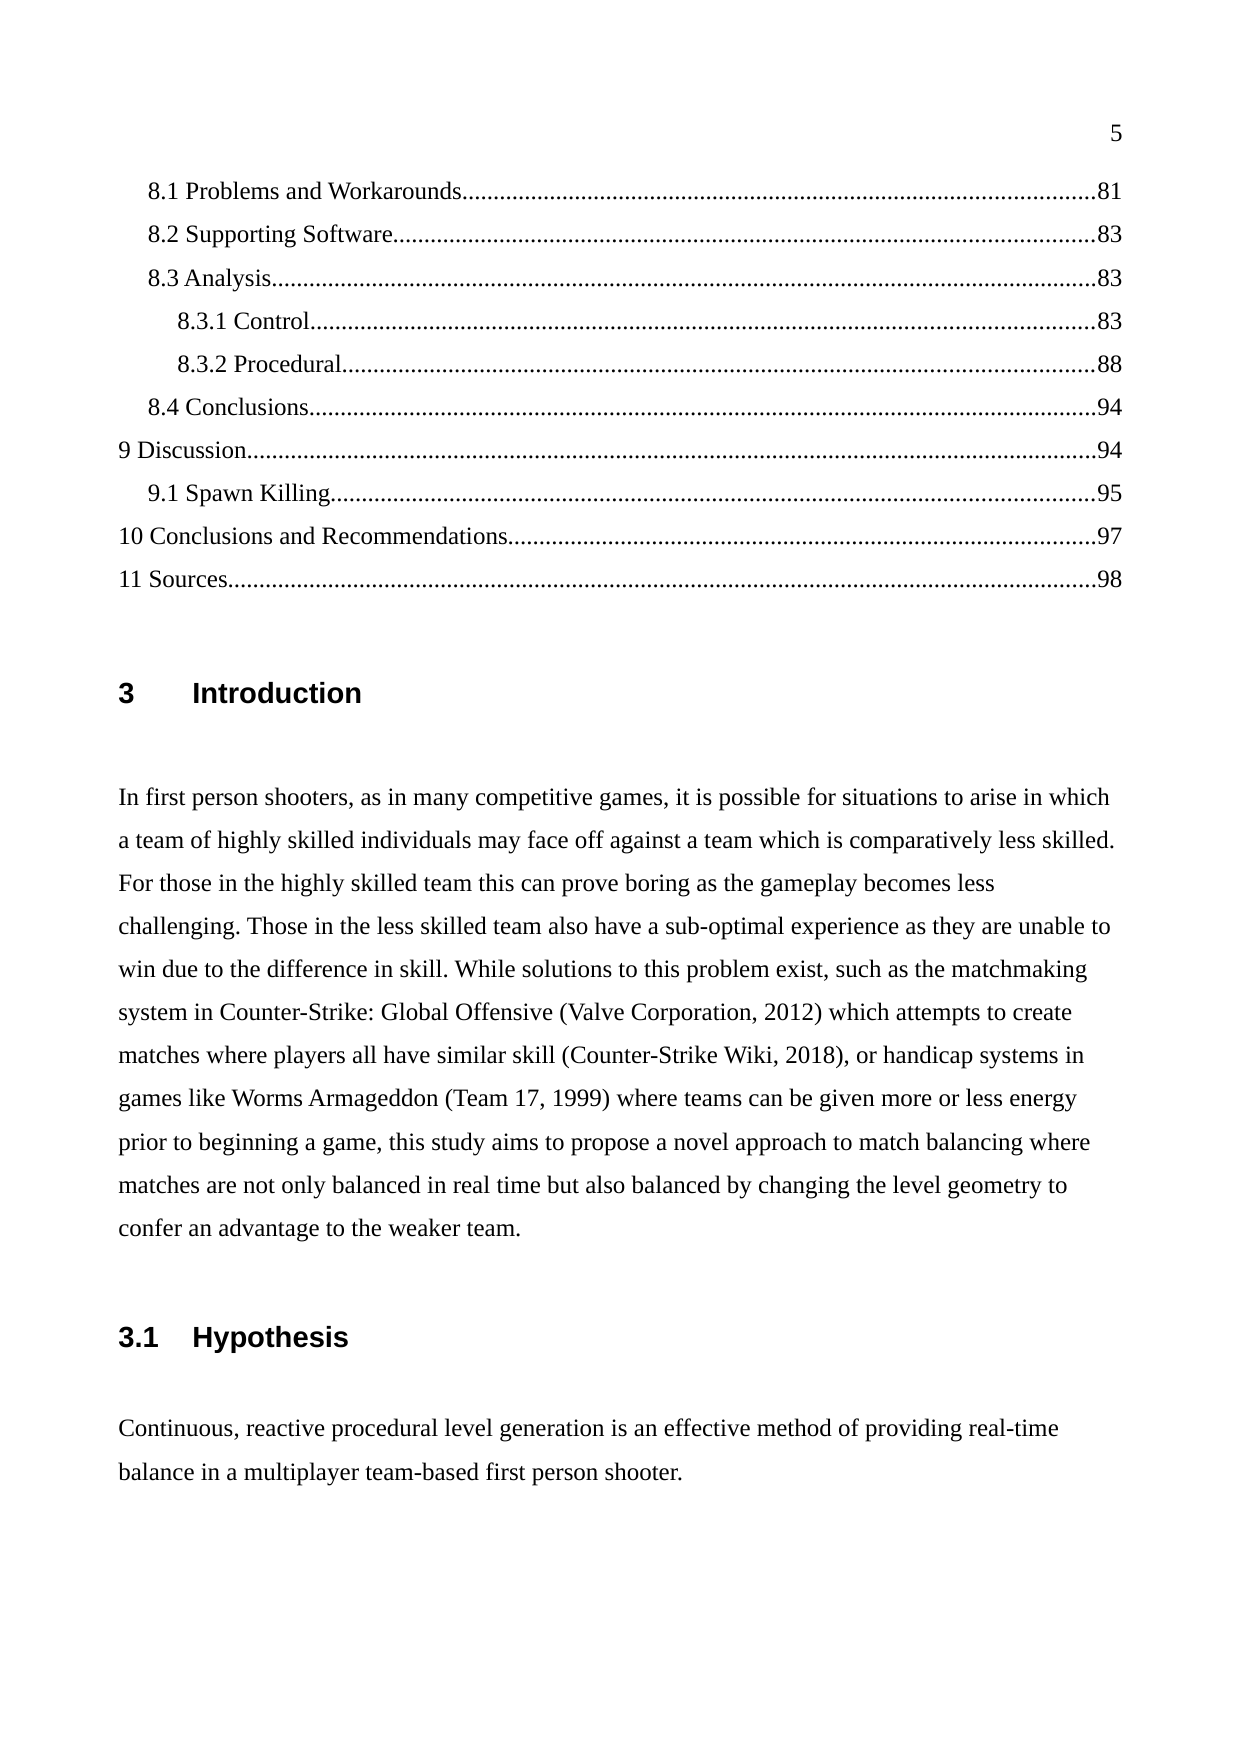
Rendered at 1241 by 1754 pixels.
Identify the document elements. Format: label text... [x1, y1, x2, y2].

subtitle Hypothesis [118, 1320, 1122, 1353]
text 10 Conclusions and Recommendations 97 [118, 521, 1122, 550]
text 9 Discussion 94 [118, 435, 1122, 464]
text 11 Sources 98 [118, 564, 1122, 593]
text 8.2 Supporting Software 83 [148, 219, 1122, 248]
text 8.4 Conclusions 94 [148, 392, 1122, 421]
text 8.3.2 Procedural 88 [177, 349, 1122, 378]
subtitle Introduction [118, 676, 1122, 709]
text 9.1 Spawn Killing 95 [148, 478, 1122, 507]
text Continuous, reactive procedural level generation is an effective method of providing real-time balance in a multiplayer team-based first person shooter. [118, 1413, 1122, 1485]
text 8.3.1 Control 83 [177, 306, 1122, 334]
text In first person shooters, as in many competitive games, it is possible for situations to arise in which a team of highly skilled individuals may face off against a team which is comparatively less skilled. For those in the highly skilled team this can prove boring as the gameplay becomes less challenging. Those in the less skilled team also have a sub-optimal experience as they are unable to win due to the difference in skill. While solutions to this problem exist, such as the matchmaking system in Counter-Strike: Global Offensive (Valve Corporation, 2012) which attempts to create matches where players all have similar skill (Counter-Strike Wiki, 2018), or handicap systems in games like Worms Armageddon (Team 17, 1999) where teams can be given more or less energy prior to beginning a game, this study aims to propose a novel approach to match balancing where matches are not only balanced in real time but also balanced by changing the level geometry to confer an advantage to the weaker team. [118, 782, 1122, 1242]
text 8.3 Analysis 83 [148, 263, 1122, 291]
text 8.1 Problems and Workarounds 81 [148, 176, 1122, 205]
